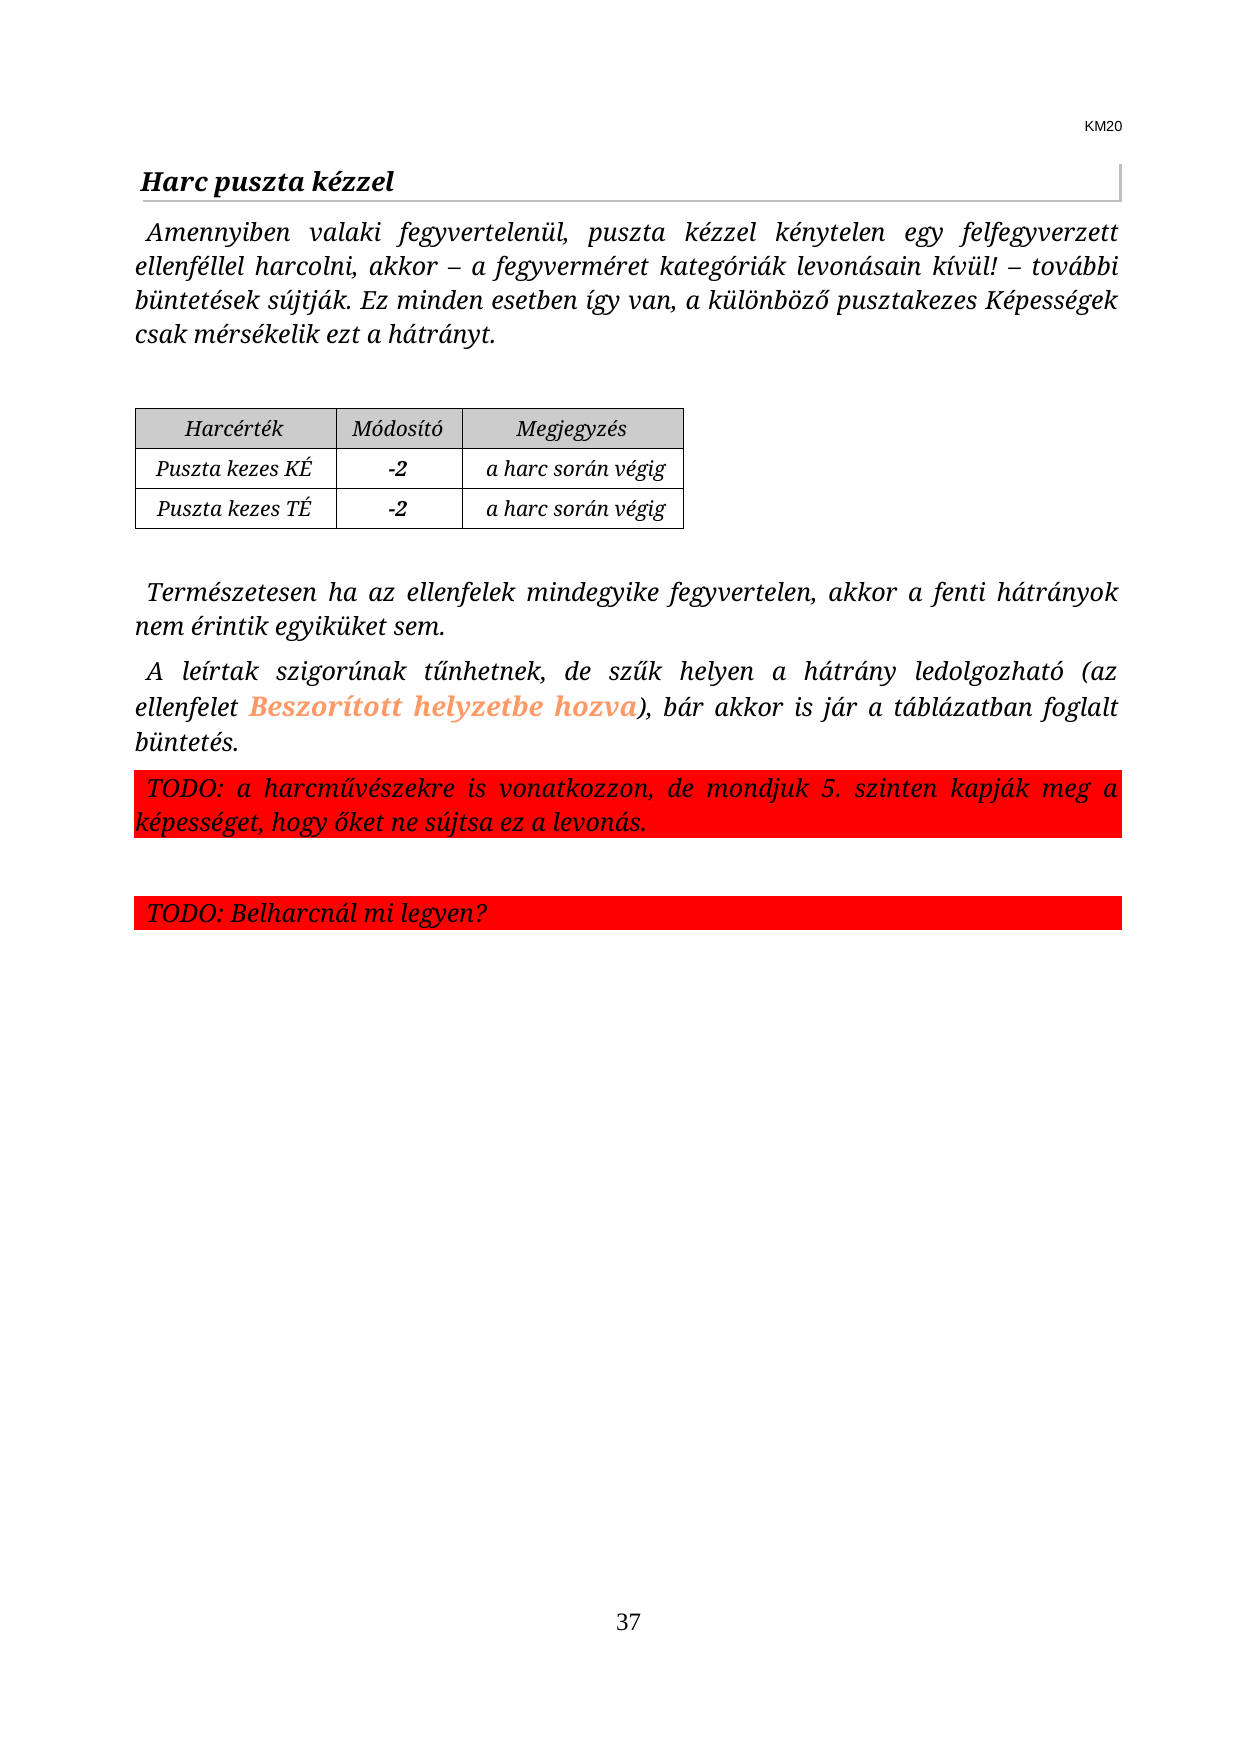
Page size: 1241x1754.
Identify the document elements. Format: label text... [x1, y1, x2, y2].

subtitle Harc puszta kézzel [140, 164, 1119, 199]
table_cell a harc során végig [463, 489, 683, 528]
text Természetesen ha az ellenfelek mindegyike fegyvertelen, akkor a fenti hátrányok nem érintik egyiküket sem. [134, 574, 1122, 642]
table_cell -2 [337, 489, 462, 528]
table_cell Puszta kezes TÉ [136, 489, 336, 528]
table_header Megjegyzés [463, 409, 683, 448]
table_header Harcérték [136, 409, 336, 448]
table_cell a harc során végig [463, 449, 683, 488]
table_header Módosító [337, 409, 462, 448]
table_cell -2 [337, 449, 462, 488]
text Amennyiben valaki fegyvertelenül, puszta kézzel kénytelen egy felfegyverzett ellenféllel harcolni, akkor – a fegyverméret kategóriák levonásain kívül! – további büntetések sújtják. Ez minden esetben így van, a különböző pusztakezes Képességek csak mérsékelik ezt a hátrányt. [134, 215, 1122, 351]
text TODO: a harcművészekre is vonatkozzon, de mondjuk 5. szinten kapják meg a képességet, hogy őket ne sújtsa ez a levonás. [134, 770, 1122, 838]
text A leírtak szigorúnak tűnhetnek, de szűk helyen a hátrány ledolgozható (az ellenfelet Beszorított helyzetbe hozva), bár akkor is jár a táblázatban foglalt büntetés. [134, 654, 1122, 759]
text TODO: Belharcnál mi legyen? [134, 896, 1122, 930]
table_cell Puszta kezes KÉ [136, 449, 336, 488]
